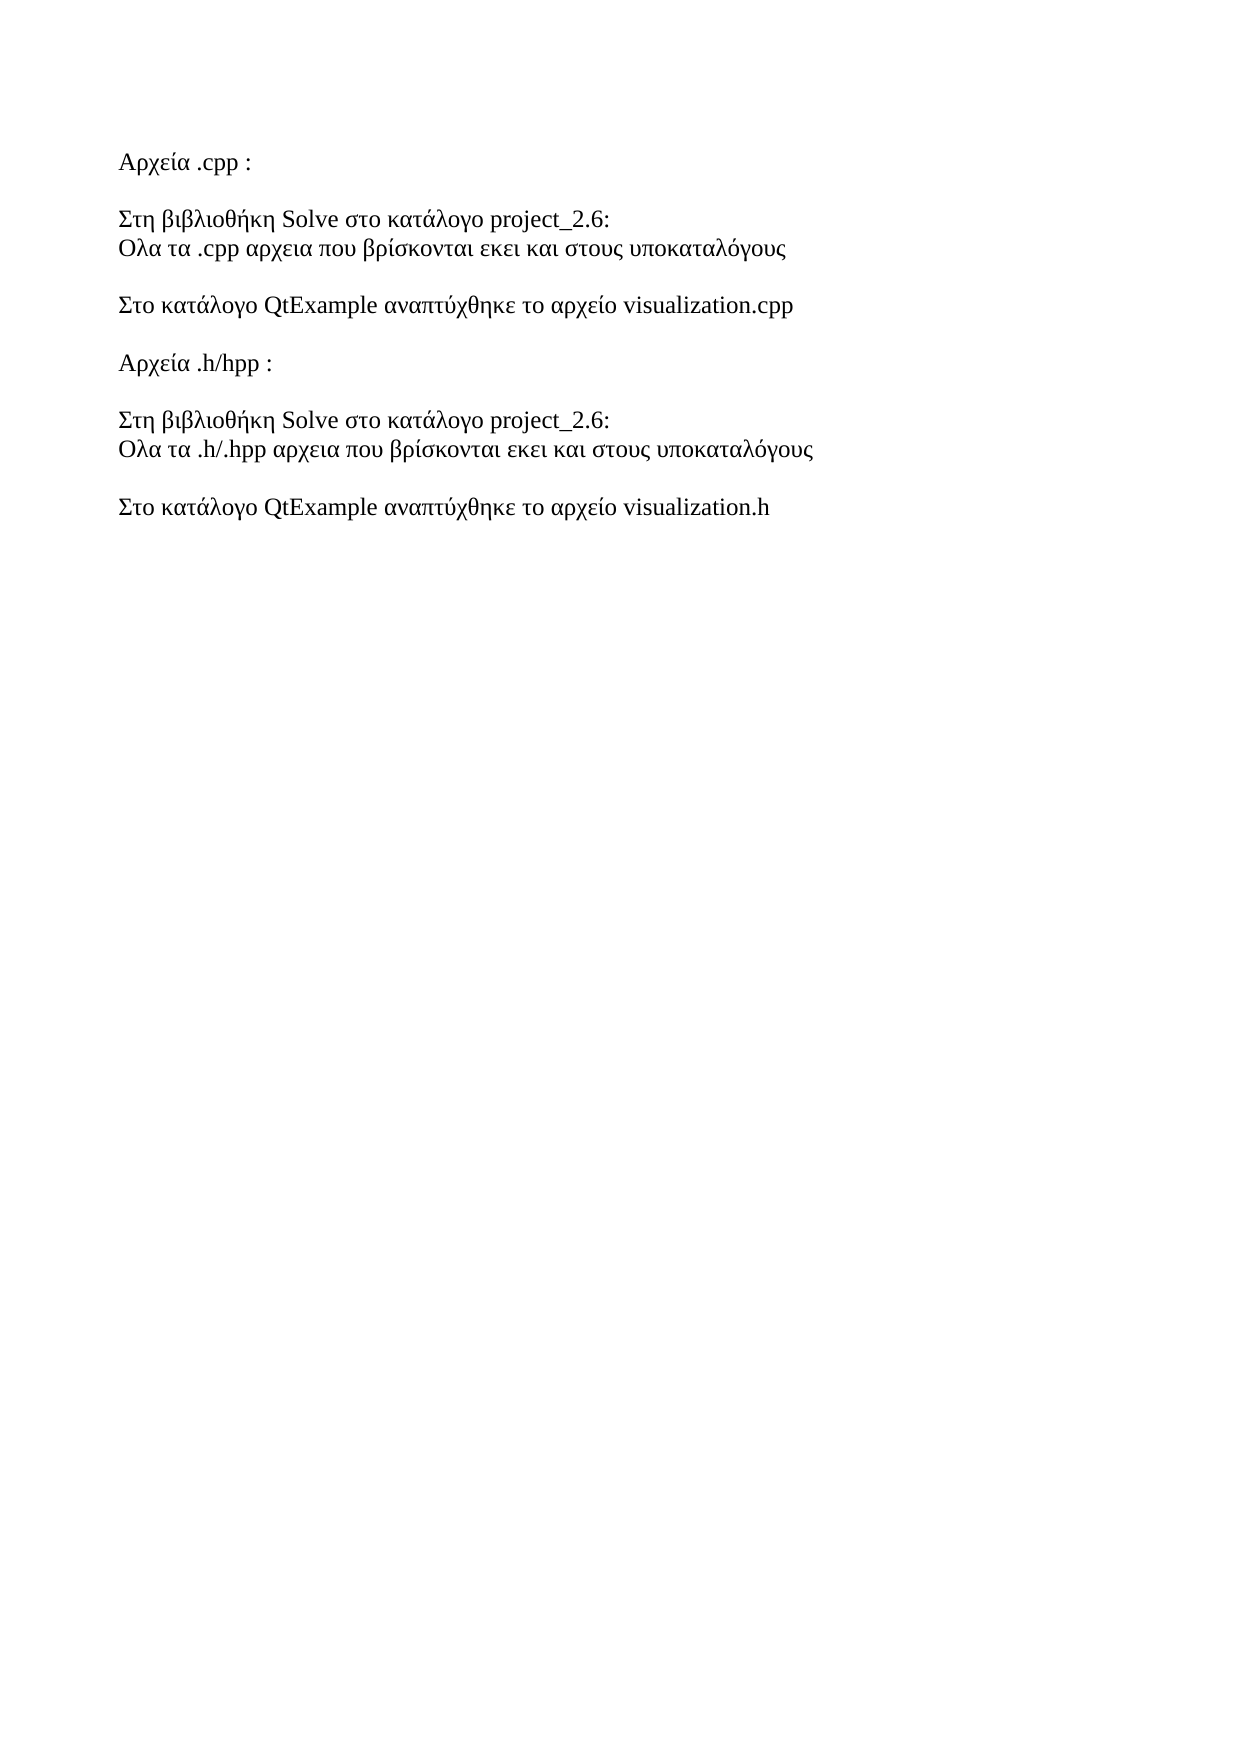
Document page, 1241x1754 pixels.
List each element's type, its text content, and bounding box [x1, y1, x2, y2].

text Στο κατάλογο QtExample αναπτύχθηκε το αρχείο visualization.cpp [118, 291, 1122, 319]
text Στη βιβλιοθήκη Solve στο κατάλογο project_2.6: [118, 406, 1122, 434]
text Στο κατάλογο QtExample αναπτύχθηκε το αρχείο visualization.h [118, 492, 1122, 521]
text Στη βιβλιοθήκη Solve στο κατάλογο project_2.6: [118, 204, 1122, 233]
text Ολα τα .h/.hpp αρχεια που βρίσκονται εκει και στους υποκαταλόγους [118, 434, 1122, 463]
text Ολα τα .cpp αρχεια που βρίσκονται εκει και στους υποκαταλόγους [118, 233, 1122, 262]
text Αρχεία .h/hpp : [118, 348, 1122, 377]
text Αρχεία .cpp : [118, 147, 1122, 176]
